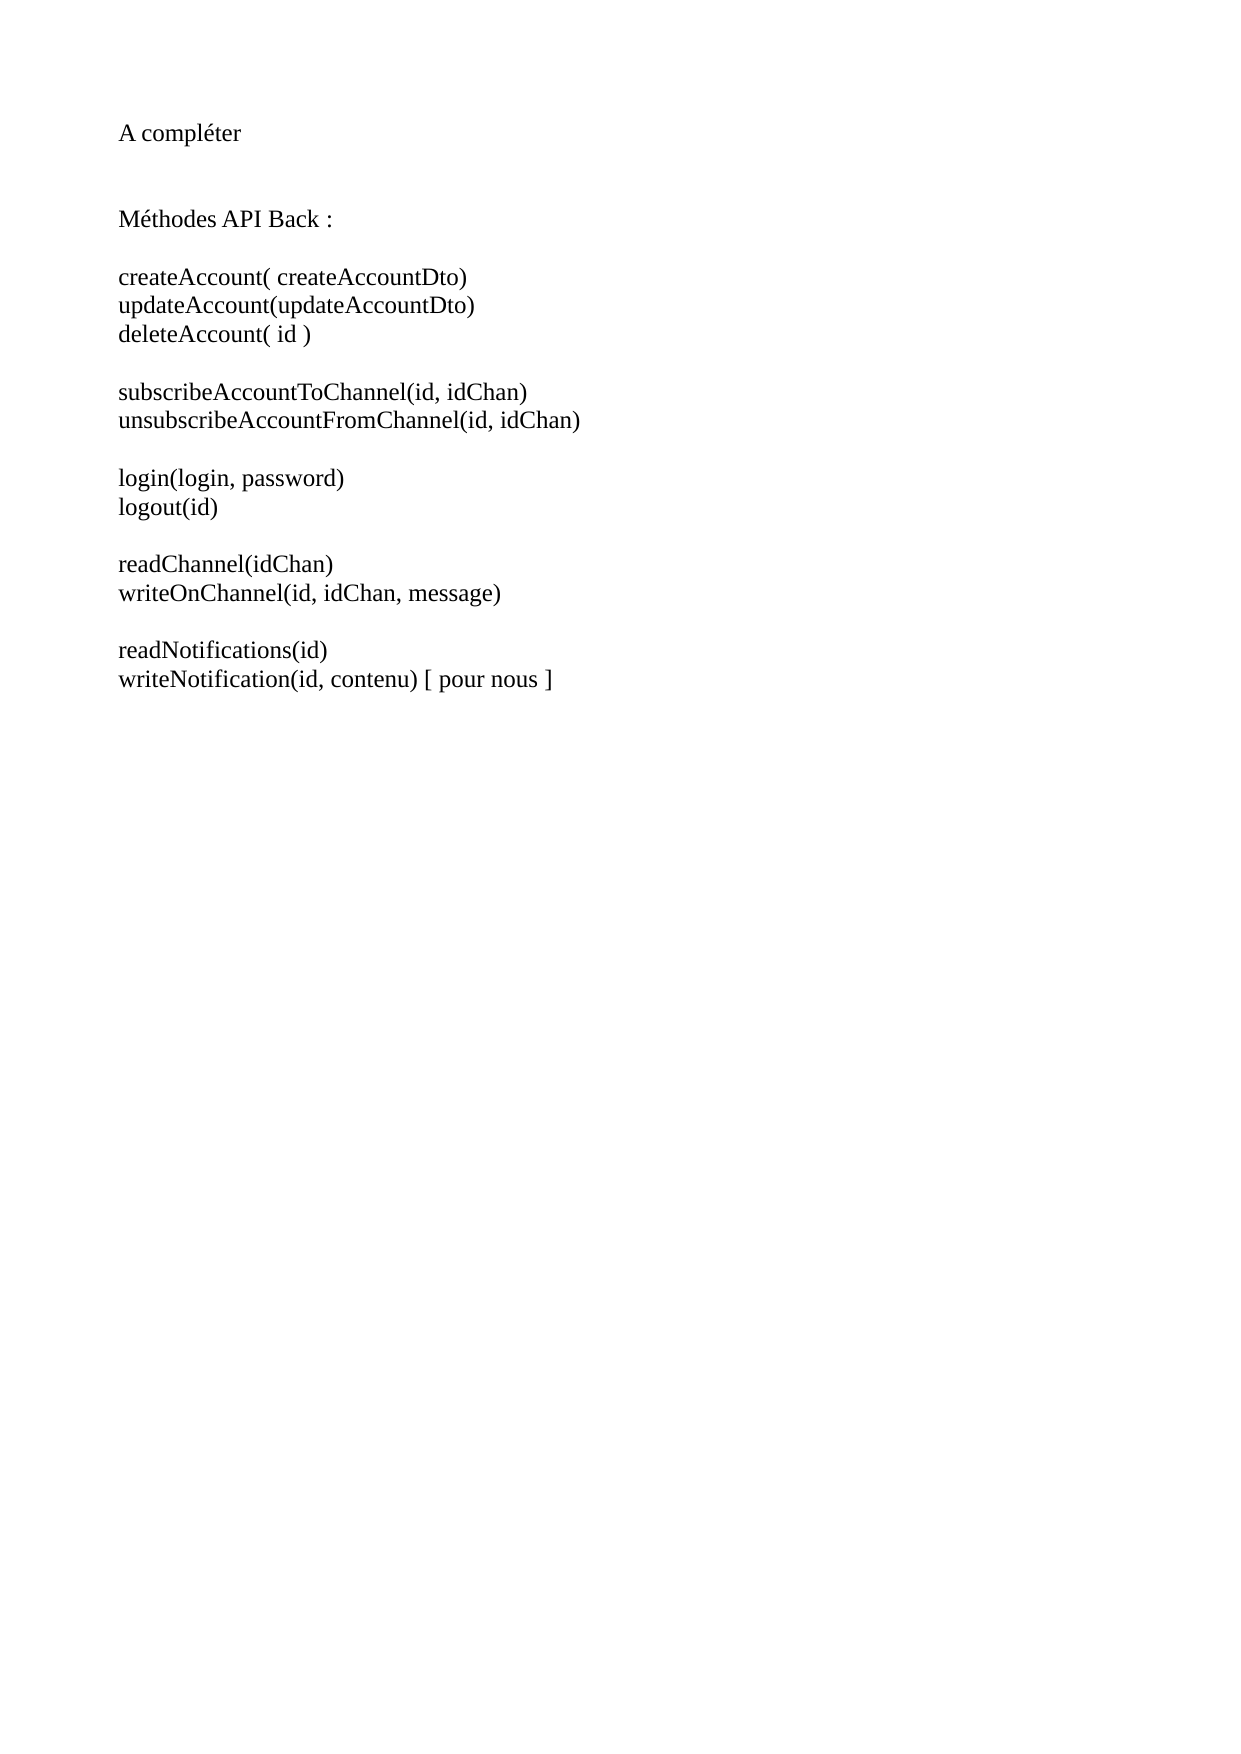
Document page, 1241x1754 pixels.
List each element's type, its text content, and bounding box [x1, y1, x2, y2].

text login(login, password) [118, 463, 1122, 492]
text unsubscribeAccountFromChannel(id, idChan) [118, 406, 1122, 434]
text logout(id) [118, 492, 1122, 521]
text writeNotification(id, contenu) [ pour nous ] [118, 664, 1122, 693]
text deleteAccount( id ) [118, 319, 1122, 348]
text writeOnChannel(id, idChan, message) [118, 578, 1122, 607]
text A compléter [118, 118, 1122, 147]
text readChannel(idChan) [118, 549, 1122, 578]
text Méthodes API Back : [118, 204, 1122, 233]
text readNotifications(id) [118, 636, 1122, 664]
text subscribeAccountToChannel(id, idChan) [118, 377, 1122, 406]
text createAccount( createAccountDto) [118, 262, 1122, 291]
text updateAccount(updateAccountDto) [118, 291, 1122, 319]
